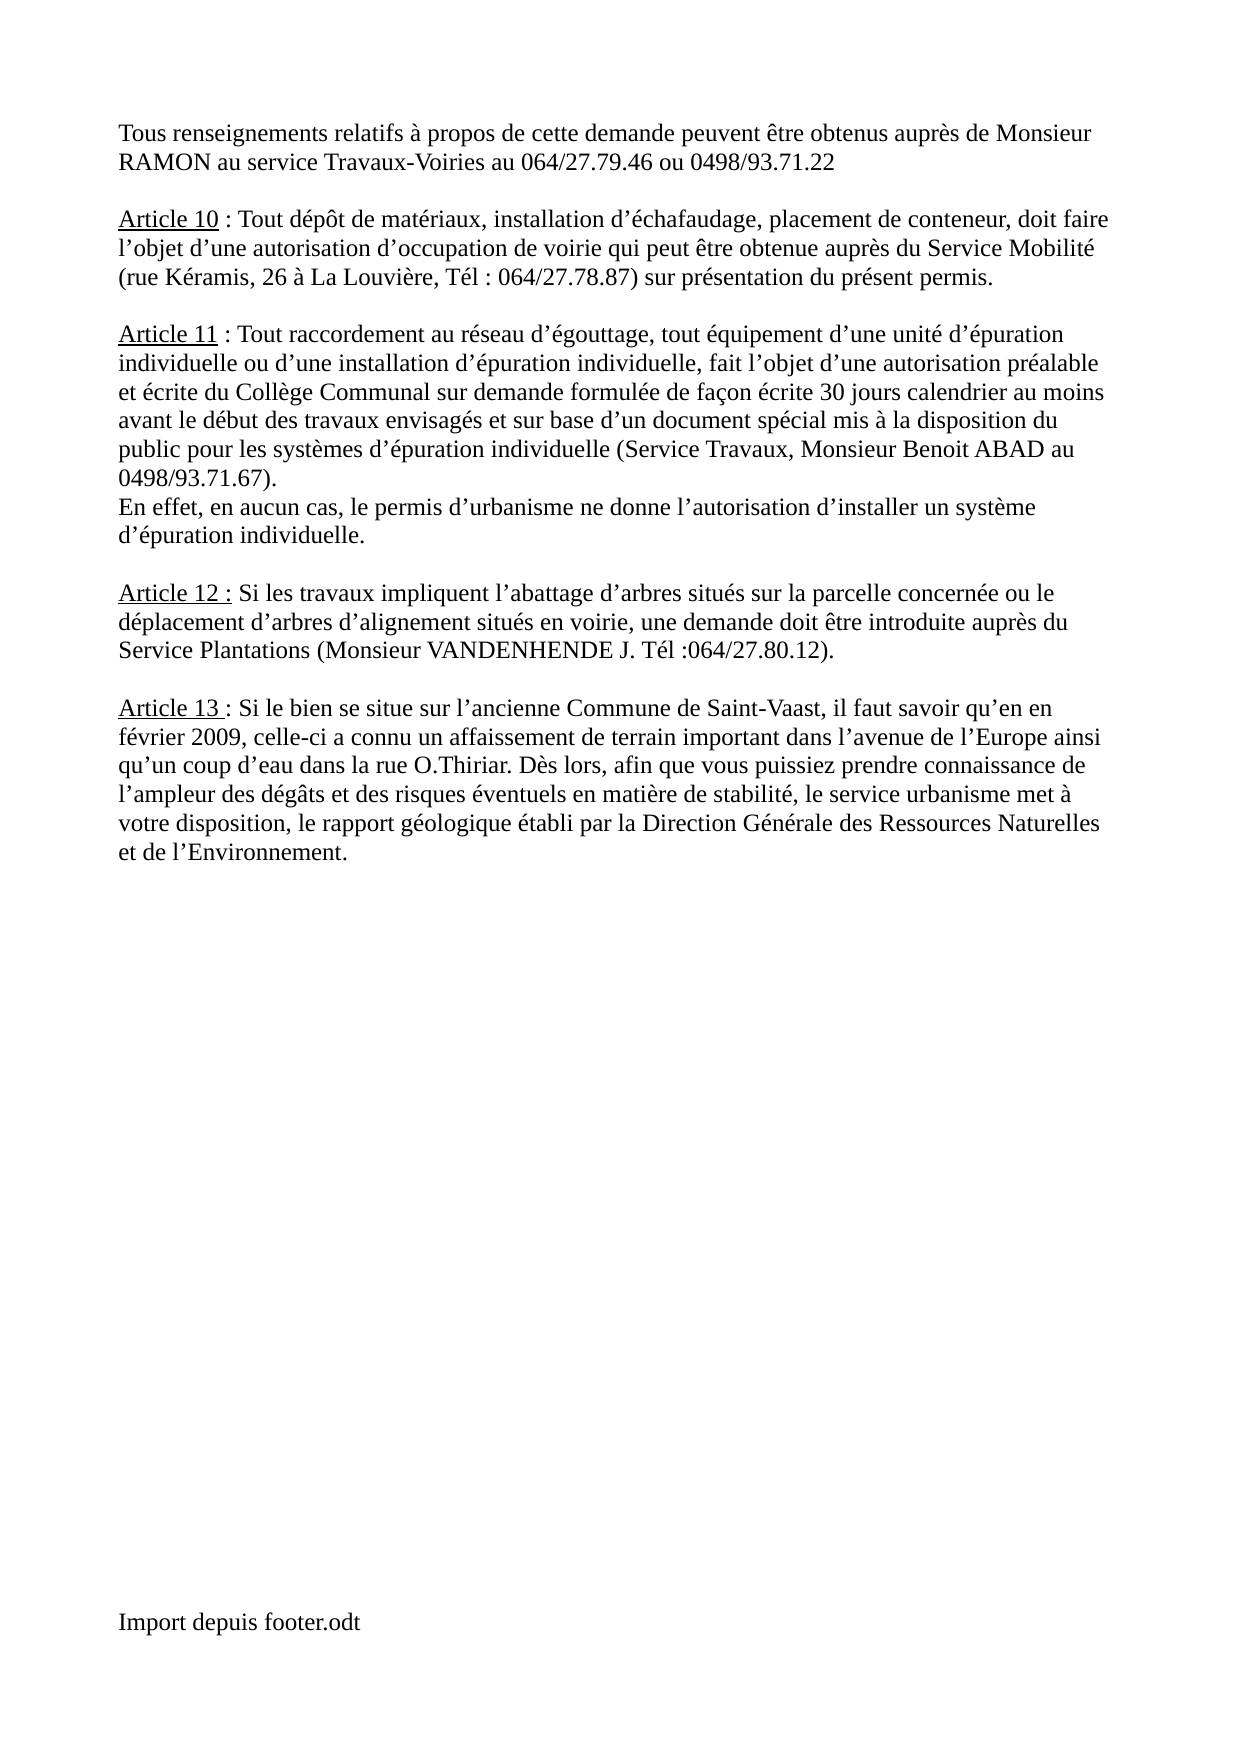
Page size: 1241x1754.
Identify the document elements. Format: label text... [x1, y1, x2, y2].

text Article 13 : Si le bien se situe sur l’ancienne Commune de Saint-Vaast, il faut savoir qu’en en février 2009, celle-ci a connu un affaissement de terrain important dans l’avenue de l’Europe ainsi qu’un coup d’eau dans la rue O.Thiriar. Dès lors, afin que vous puissiez prendre connaissance de l’ampleur des dégâts et des risques éventuels en matière de stabilité, le service urbanisme met à votre disposition, le rapport géologique établi par la Direction Générale des Ressources Naturelles et de l’Environnement. [118, 693, 1122, 866]
text Article 10 : Tout dépôt de matériaux, installation d’échafaudage, placement de conteneur, doit faire l’objet d’une autorisation d’occupation de voirie qui peut être obtenue auprès du Service Mobilité (rue Kéramis, 26 à La Louvière, Tél : 064/27.78.87) sur présentation du présent permis. [118, 204, 1122, 291]
text Article 11 : Tout raccordement au réseau d’égouttage, tout équipement d’une unité d’épuration individuelle ou d’une installation d’épuration individuelle, fait l’objet d’une autorisation préalable et écrite du Collège Communal sur demande formulée de façon écrite 30 jours calendrier au moins avant le début des travaux envisagés et sur base d’un document spécial mis à la disposition du public pour les systèmes d’épuration individuelle (Service Travaux, Monsieur Benoit ABAD au 0498/93.71.67). [118, 319, 1122, 492]
text Tous renseignements relatifs à propos de cette demande peuvent être obtenus auprès de Monsieur RAMON au service Travaux-Voiries au 064/27.79.46 ou 0498/93.71.22 [118, 118, 1122, 176]
text Article 12 : Si les travaux impliquent l’abattage d’arbres situés sur la parcelle concernée ou le déplacement d’arbres d’alignement situés en voirie, une demande doit être introduite auprès du Service Plantations (Monsieur VANDENHENDE J. Tél :064/27.80.12). [118, 578, 1122, 664]
text En effet, en aucun cas, le permis d’urbanisme ne donne l’autorisation d’installer un système d’épuration individuelle. [118, 492, 1122, 549]
